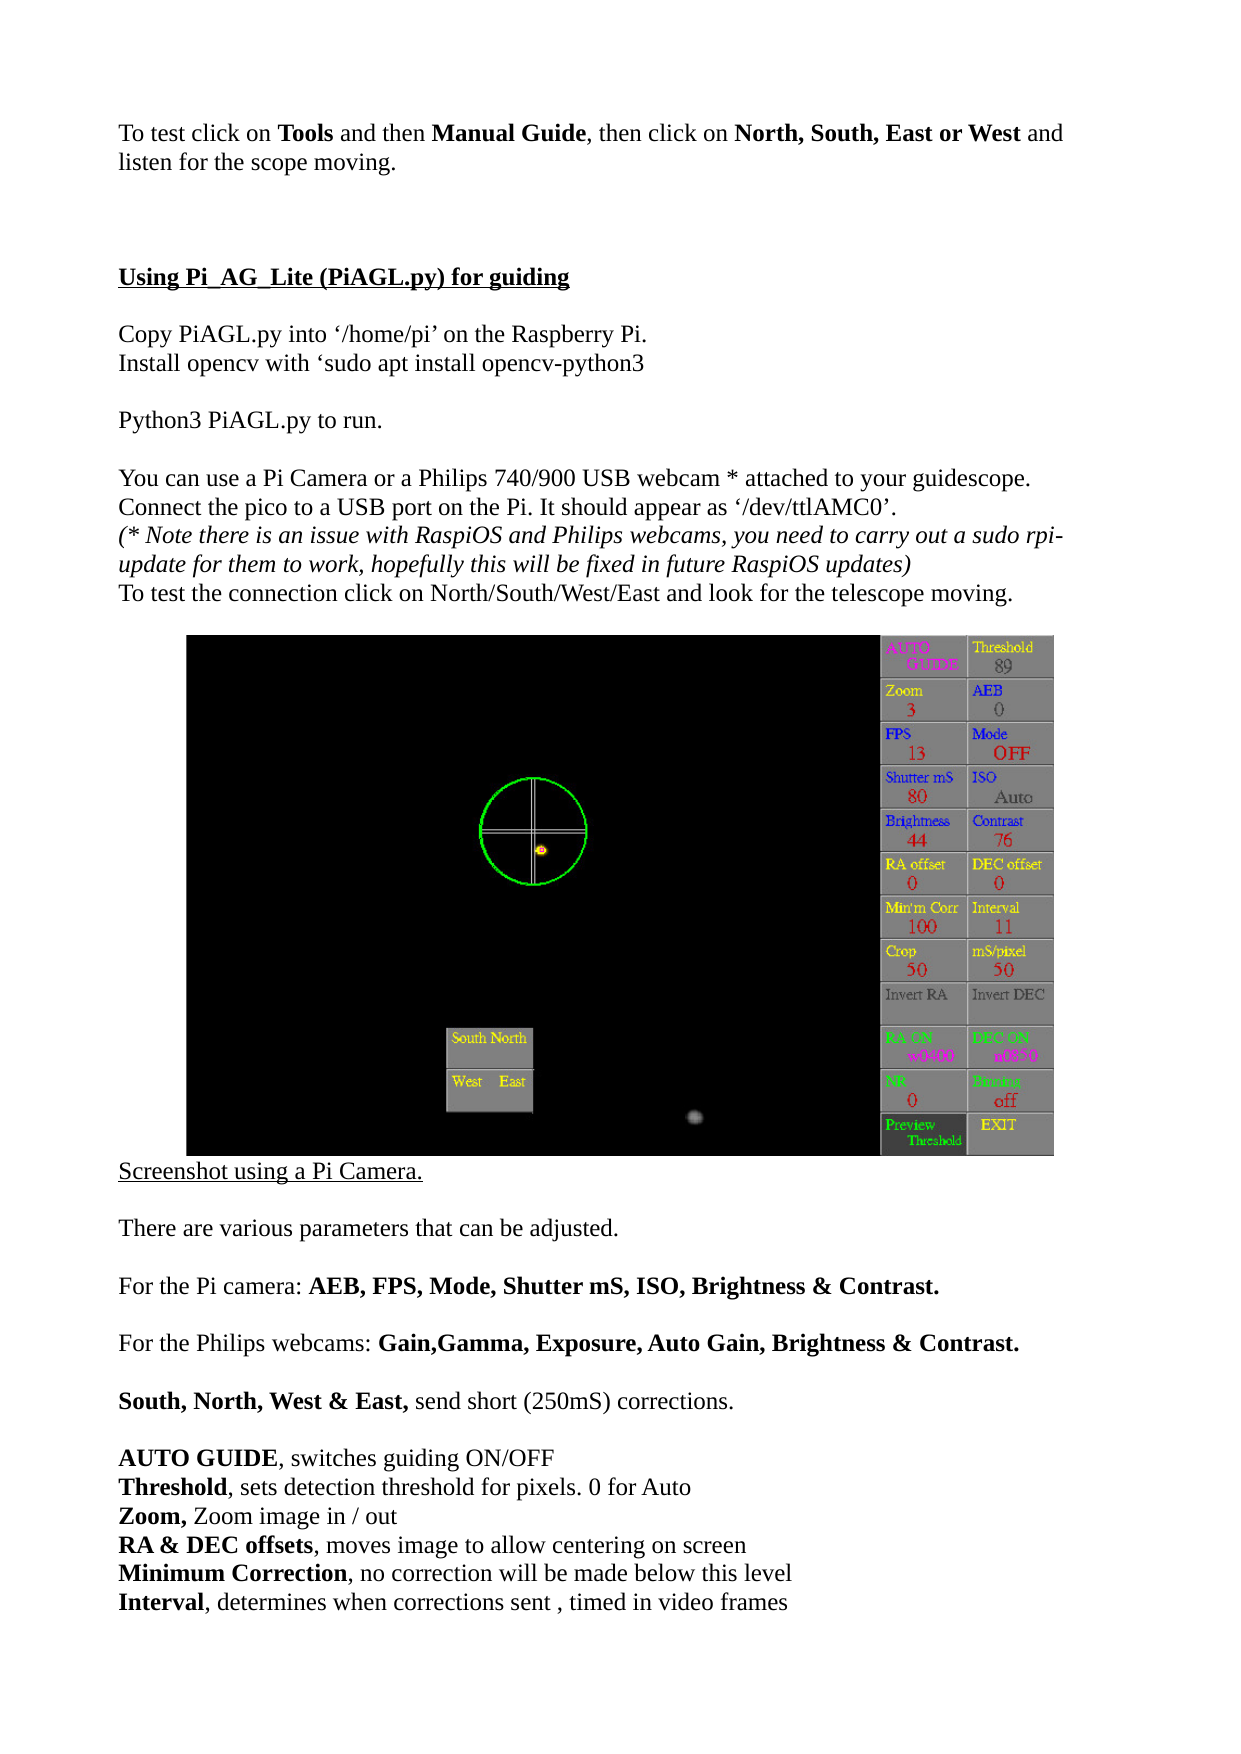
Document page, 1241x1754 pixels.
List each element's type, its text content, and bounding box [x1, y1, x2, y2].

text RA & DEC offsets, moves image to allow centering on screen [118, 1530, 1122, 1558]
text (* Note there is an issue with RaspiOS and Philips webcams, you need to carry out a sudo rpi-update for them to work, hopefully this will be fixed in future RaspiOS updates) [118, 521, 1122, 578]
text Threshold, sets detection threshold for pixels. 0 for Auto [118, 1472, 1122, 1501]
text Zoom, Zoom image in / out [118, 1501, 1122, 1530]
text You can use a Pi Camera or a Philips 740/900 USB webcam * attached to your guidescope. [118, 463, 1122, 492]
text There are various parameters that can be adjusted. [118, 1213, 1122, 1242]
text AUTO GUIDE, switches guiding ON/OFF [118, 1443, 1122, 1472]
text For the Philips webcams: Gain,Gamma, Exposure, Auto Gain, Brightness & Contrast. [118, 1328, 1122, 1357]
text Copy PiAGL.py into ‘/home/pi’ on the Raspberry Pi. [118, 319, 1122, 348]
text For the Pi camera: AEB, FPS, Mode, Shutter mS, ISO, Brightness & Contrast. [118, 1271, 1122, 1300]
text To test the connection click on North/South/West/East and look for the telescope moving. [118, 578, 1122, 607]
text Screenshot using a Pi Camera. [118, 636, 1122, 1185]
text Python3 PiAGL.py to run. [118, 406, 1122, 434]
text Connect the pico to a USB port on the Pi. It should appear as ‘/dev/ttlAMC0’. [118, 492, 1122, 521]
text South, North, West & East, send short (250mS) corrections. [118, 1386, 1122, 1415]
text Install opencv with ‘sudo apt install opencv-python3 [118, 348, 1122, 377]
text To test click on Tools and then Manual Guide, then click on North, South, East or West and listen for the scope moving. [118, 118, 1122, 176]
text Interval, determines when corrections sent , timed in video frames [118, 1587, 1122, 1616]
picture [186, 635, 1054, 1156]
text Minimum Correction, no correction will be made below this level [118, 1558, 1122, 1587]
text Using Pi_AG_Lite (PiAGL.py) for guiding [118, 262, 1122, 291]
